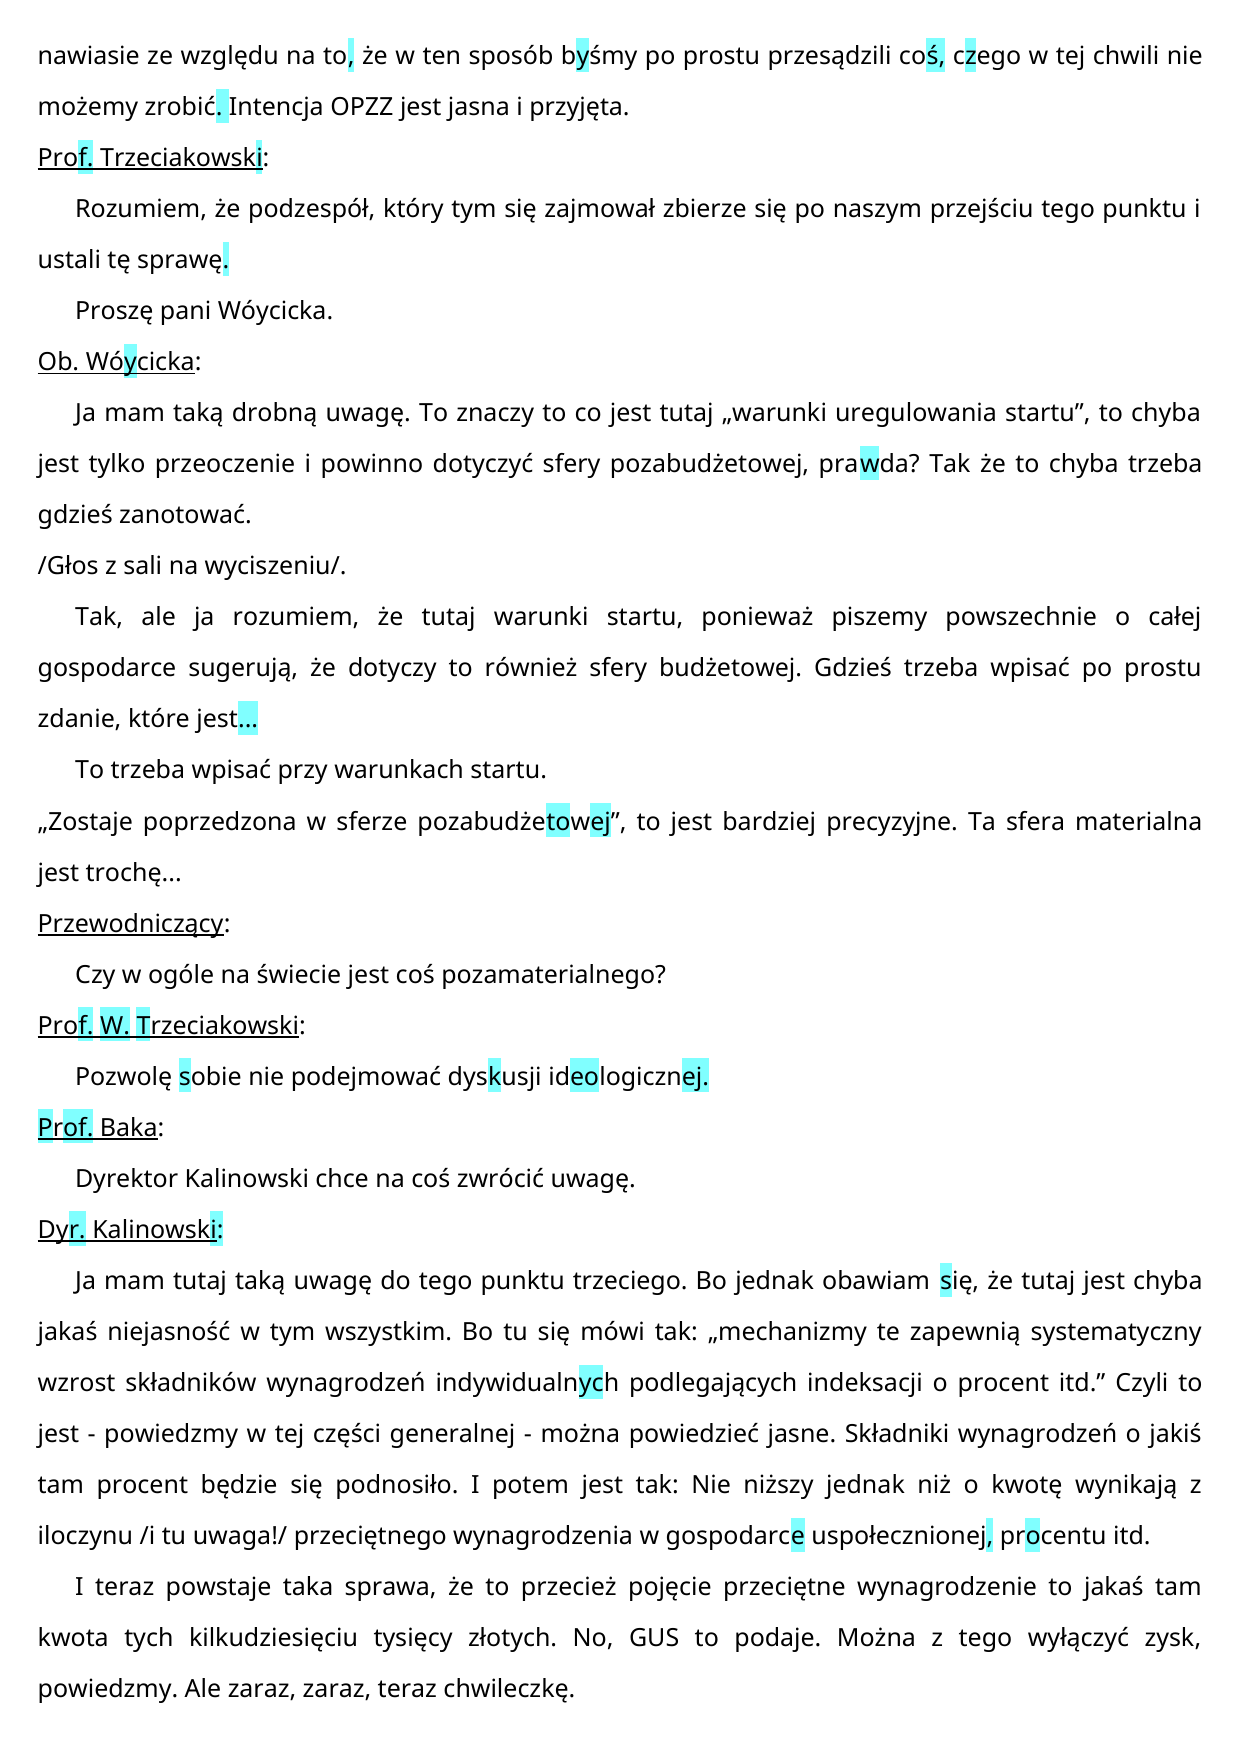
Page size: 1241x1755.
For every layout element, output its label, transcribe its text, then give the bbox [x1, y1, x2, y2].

text Rozumiem, że podzespół, który tym się zajmował zbierze się po naszym przejściu tego punktu i ustali tę sprawę. [37, 191, 1203, 276]
text Czy w ogóle na świecie jest coś pozamaterialnego? [37, 956, 1203, 990]
text nawiasie ze względu na to, że w ten sposób byśmy po prostu przesądzili coś, czego w tej chwili nie możemy zrobić. Intencja OPZZ jest jasna i przyjęta. [37, 37, 1203, 123]
text Dyr. Kalinowski: [37, 1211, 1203, 1246]
text Dyrektor Kalinowski chce na coś zwrócić uwagę. [37, 1160, 1203, 1194]
text „Zostaje poprzedzona w sferze pozabudżetowej”, to jest bardziej precyzyjne. Ta sfera materialna jest trochę... [37, 803, 1203, 888]
text Prof. Trzeciakowski: [37, 139, 1203, 174]
text Proszę pani Wóycicka. [37, 293, 1203, 327]
text I teraz powstaje taka sprawa, że to przecież pojęcie przeciętne wynagrodzenie to jakaś tam kwota tych kilkudziesięciu tysięcy złotych. No, GUS to podaje. Można z tego wyłączyć zysk, powiedzmy. Ale zaraz, zaraz, teraz chwileczkę. [37, 1569, 1203, 1705]
text To trzeba wpisać przy warunkach startu. [37, 752, 1203, 786]
text Ob. Wóycicka: [37, 344, 1203, 378]
text Przewodniczący: [37, 905, 1203, 939]
text Ja mam tutaj taką uwagę do tego punktu trzeciego. Bo jednak obawiam się, że tutaj jest chyba jakaś niejasność w tym wszystkim. Bo tu się mówi tak: „mechanizmy te zapewnią systematyczny wzrost składników wynagrodzeń indywidualnych podlegających indeksacji o procent itd.” Czyli to jest - powiedzmy w tej części generalnej - można powiedzieć jasne. Składniki wynagrodzeń o jakiś tam procent będzie się podnosiło. I potem jest tak: Nie niższy jednak niż o kwotę wynikają z iloczynu /i tu uwaga!/ przeciętnego wynagrodzenia w gospodarce uspołecznionej, procentu itd. [37, 1262, 1203, 1552]
text Ja mam taką drobną uwagę. To znaczy to co jest tutaj „warunki uregulowania startu”, to chyba jest tylko przeoczenie i powinno dotyczyć sfery pozabudżetowej, prawda? Tak że to chyba trzeba gdzieś zanotować. [37, 395, 1203, 531]
text Prof. W. Trzeciakowski: [37, 1007, 1203, 1041]
text Pozwolę sobie nie podejmować dyskusji ideologicznej. [37, 1058, 1203, 1092]
text Tak, ale ja rozumiem, że tutaj warunki startu, ponieważ piszemy powszechnie o całej gospodarce sugerują, że dotyczy to również sfery budżetowej. Gdzieś trzeba wpisać po prostu zdanie, które jest... [37, 599, 1203, 735]
text /Głos z sali na wyciszeniu/. [37, 548, 1203, 582]
text Prof. Baka: [37, 1109, 1203, 1143]
